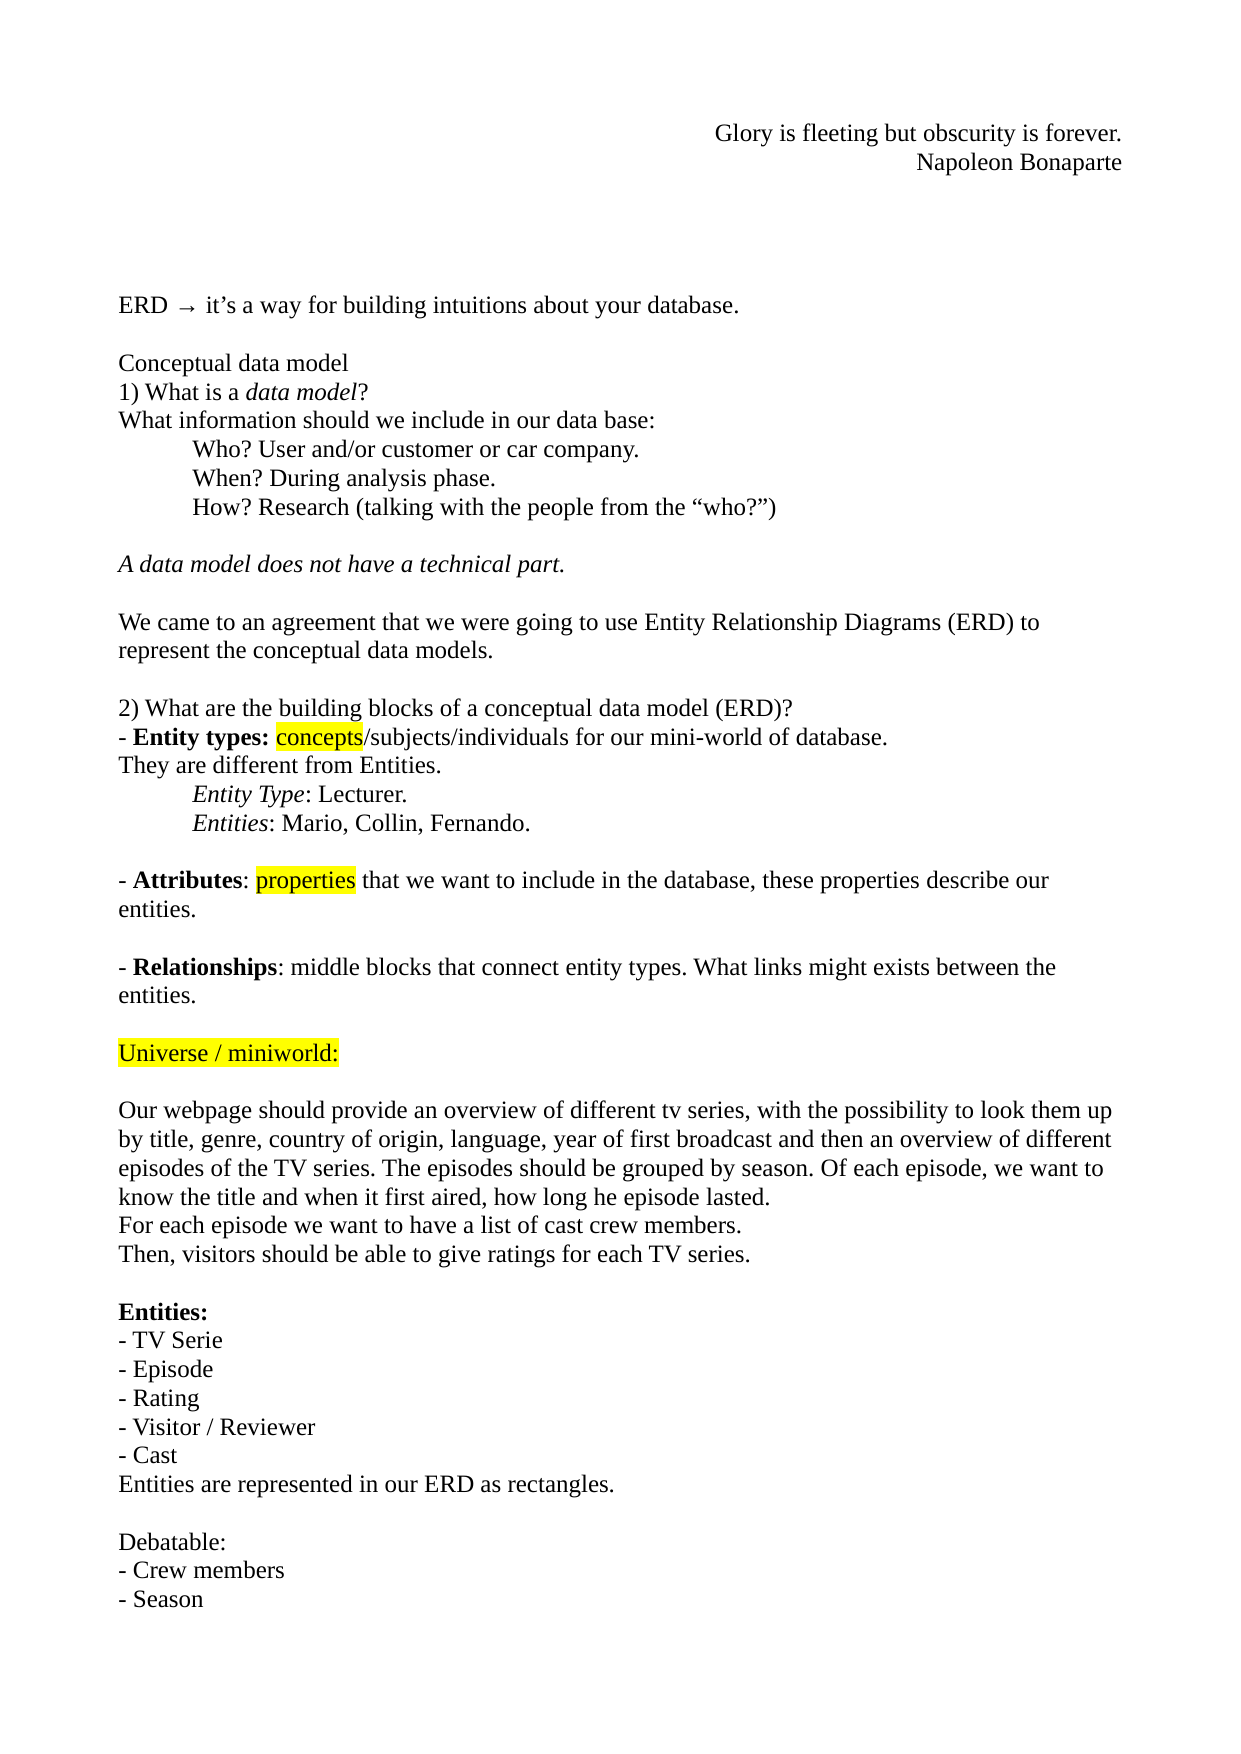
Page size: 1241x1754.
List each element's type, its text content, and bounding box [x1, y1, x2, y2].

text Glory is fleeting but obscurity is forever. [118, 118, 1122, 147]
text What information should we include in our data base: [118, 406, 1122, 434]
text We came to an agreement that we were going to use Entity Relationship Diagrams (ERD) to represent the conceptual data models. [118, 607, 1122, 664]
text They are different from Entities. [118, 751, 1122, 779]
text Universe / miniworld: [118, 1038, 1122, 1067]
text - Crew members [118, 1556, 1122, 1584]
text Who? User and/or customer or car company. [118, 434, 1122, 463]
text - Visitor / Reviewer [118, 1412, 1122, 1441]
text ERD → it’s a way for building intuitions about your database. [118, 291, 1122, 319]
text Our webpage should provide an overview of different tv series, with the possibility to look them up by title, genre, country of origin, language, year of first broadcast and then an overview of different episodes of the TV series. The episodes should be grouped by season. Of each episode, we want to know the title and when it first aired, how long he episode lasted. [118, 1096, 1122, 1211]
text Entities: Mario, Collin, Fernando. [118, 808, 1122, 837]
text Entities are represented in our ERD as rectangles. [118, 1469, 1122, 1498]
text For each episode we want to have a list of cast crew members. [118, 1211, 1122, 1239]
text - Season [118, 1584, 1122, 1613]
text - TV Serie [118, 1326, 1122, 1354]
text - Attributes: properties that we want to include in the database, these properties describe our entities. [118, 866, 1122, 923]
text Entities: [118, 1297, 1122, 1326]
text 1) What is a data model? [118, 377, 1122, 406]
text Entity Type: Lecturer. [118, 779, 1122, 808]
text When? During analysis phase. [118, 463, 1122, 492]
text - Entity types: concepts/subjects/individuals for our mini-world of database. [118, 722, 1122, 751]
text Napoleon Bonaparte [118, 147, 1122, 176]
text - Relationships: middle blocks that connect entity types. What links might exists between the entities. [118, 952, 1122, 1009]
text Then, visitors should be able to give ratings for each TV series. [118, 1239, 1122, 1268]
text 2) What are the building blocks of a conceptual data model (ERD)? [118, 693, 1122, 722]
text Conceptual data model [118, 348, 1122, 377]
text - Cast [118, 1441, 1122, 1469]
text A data model does not have a technical part. [118, 549, 1122, 578]
text - Rating [118, 1383, 1122, 1412]
text Debatable: [118, 1527, 1122, 1556]
text How? Research (talking with the people from the “who?”) [118, 492, 1122, 521]
text - Episode [118, 1354, 1122, 1383]
